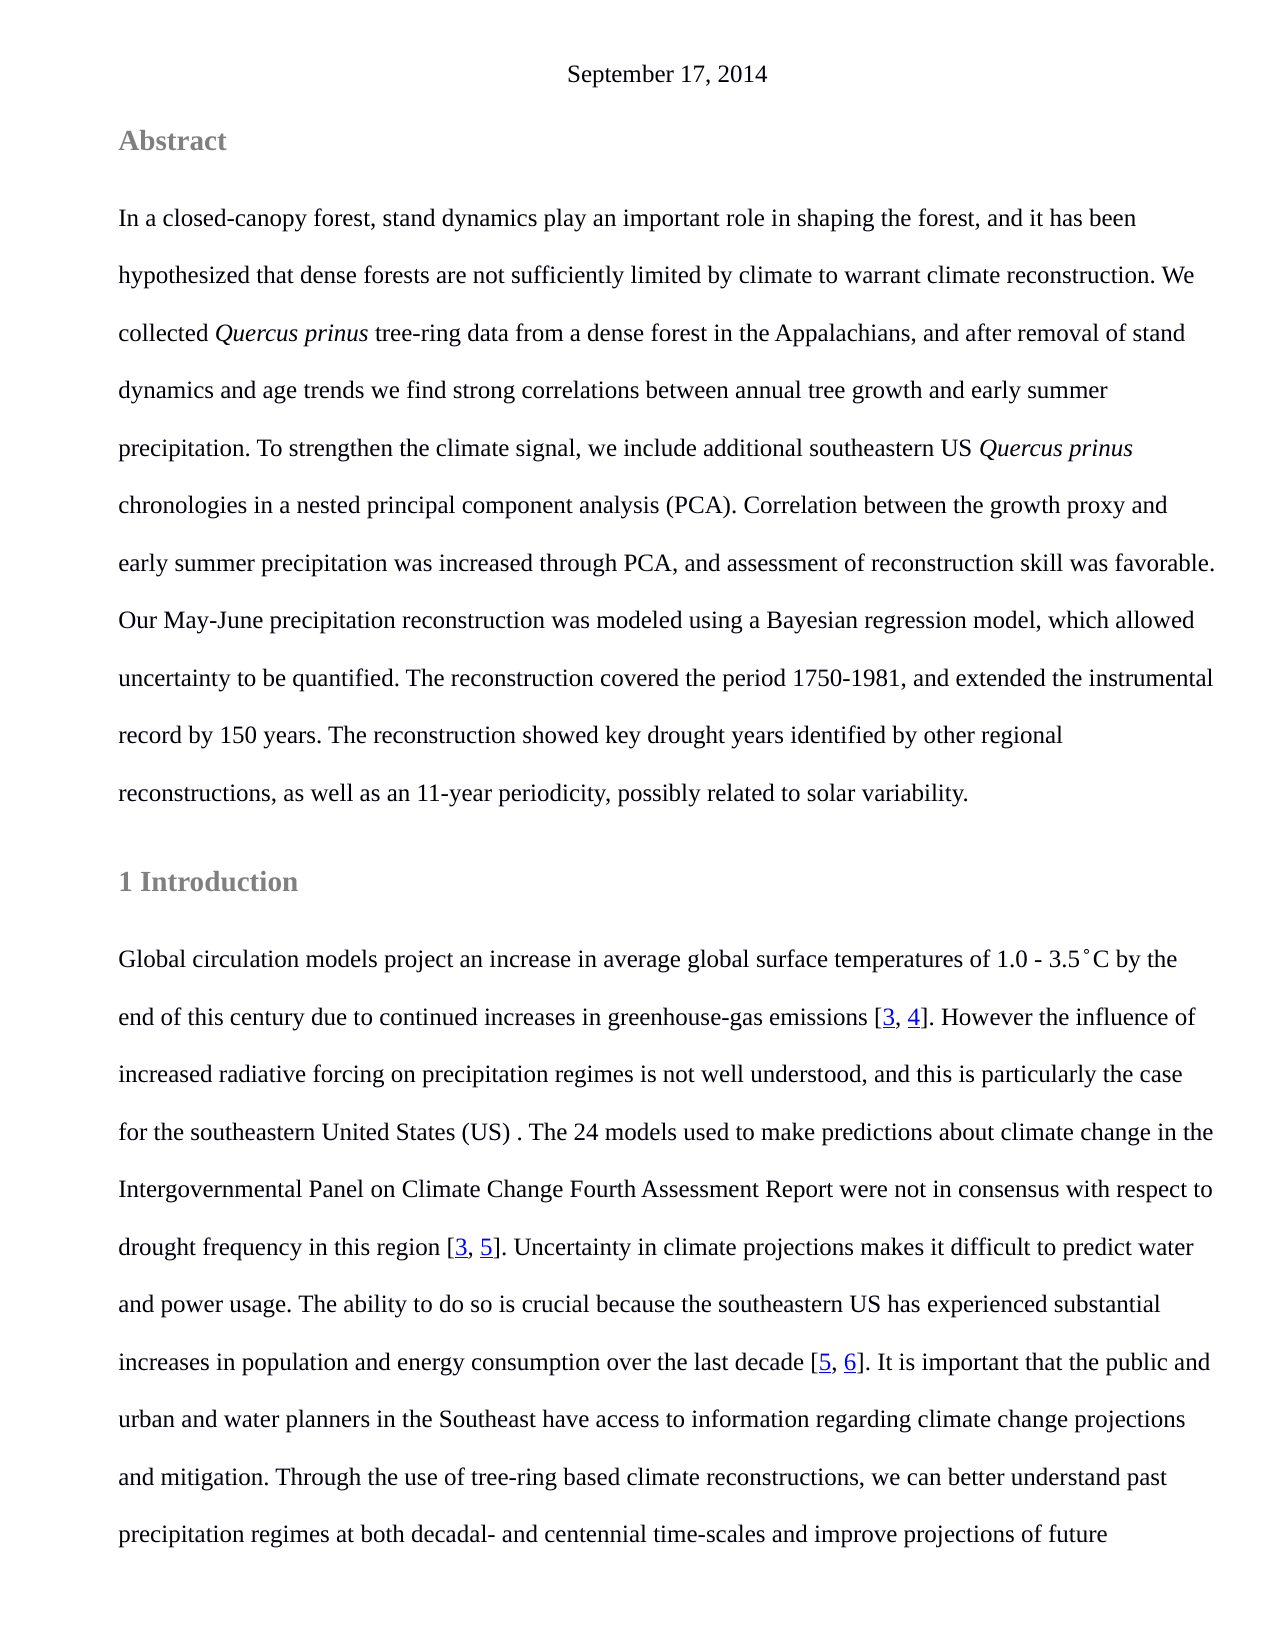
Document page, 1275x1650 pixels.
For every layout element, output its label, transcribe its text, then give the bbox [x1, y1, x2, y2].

text Global circulation models project an increase in average global surface temperatures of 1.0 - 3.5 ̊ C by the end of this century due to continued increases in greenhouse-gas emissions [3, 4]. However the influence of increased radiative forcing on precipitation regimes is not well understood, and this is particularly the case for the southeastern United States (US) . The 24 models used to make predictions about climate change in the Intergovernmental Panel on Climate Change Fourth Assessment Report were not in consensus with respect to drought frequency in this region [3, 5]. Uncertainty in climate projections makes it difficult to predict water and power usage. The ability to do so is crucial because the southeastern US has experienced substantial increases in population and energy consumption over the last decade [5, 6]. It is important that the public and urban and water planners in the Southeast have access to information regarding climate change projections and mitigation. Through the use of tree-ring based climate reconstructions, we can better understand past precipitation regimes at both decadal- and centennial time-scales and improve projections of future [118, 944, 1216, 1548]
subtitle Abstract [118, 123, 1216, 157]
text In a closed-canopy forest, stand dynamics play an important role in shaping the forest, and it has been hypothesized that dense forests are not sufficiently limited by climate to warrant climate reconstruction. We collected Quercus prinus tree-ring data from a dense forest in the Appalachians, and after removal of stand dynamics and age trends we find strong correlations between annual tree growth and early summer precipitation. To strengthen the climate signal, we include additional southeastern US Quercus prinus chronologies in a nested principal component analysis (PCA). Correlation between the growth proxy and early summer precipitation was increased through PCA, and assessment of reconstruction skill was favorable. Our May-June precipitation reconstruction was modeled using a Bayesian regression model, which allowed uncertainty to be quantified. The reconstruction covered the period 1750-1981, and extended the instrumental record by 150 years. The reconstruction showed key drought years identified by other regional reconstructions, as well as an 11-year periodicity, possibly related to solar variability. [118, 203, 1216, 806]
subtitle 1 Introduction [118, 864, 1216, 898]
text September 17, 2014 [118, 59, 1216, 88]
